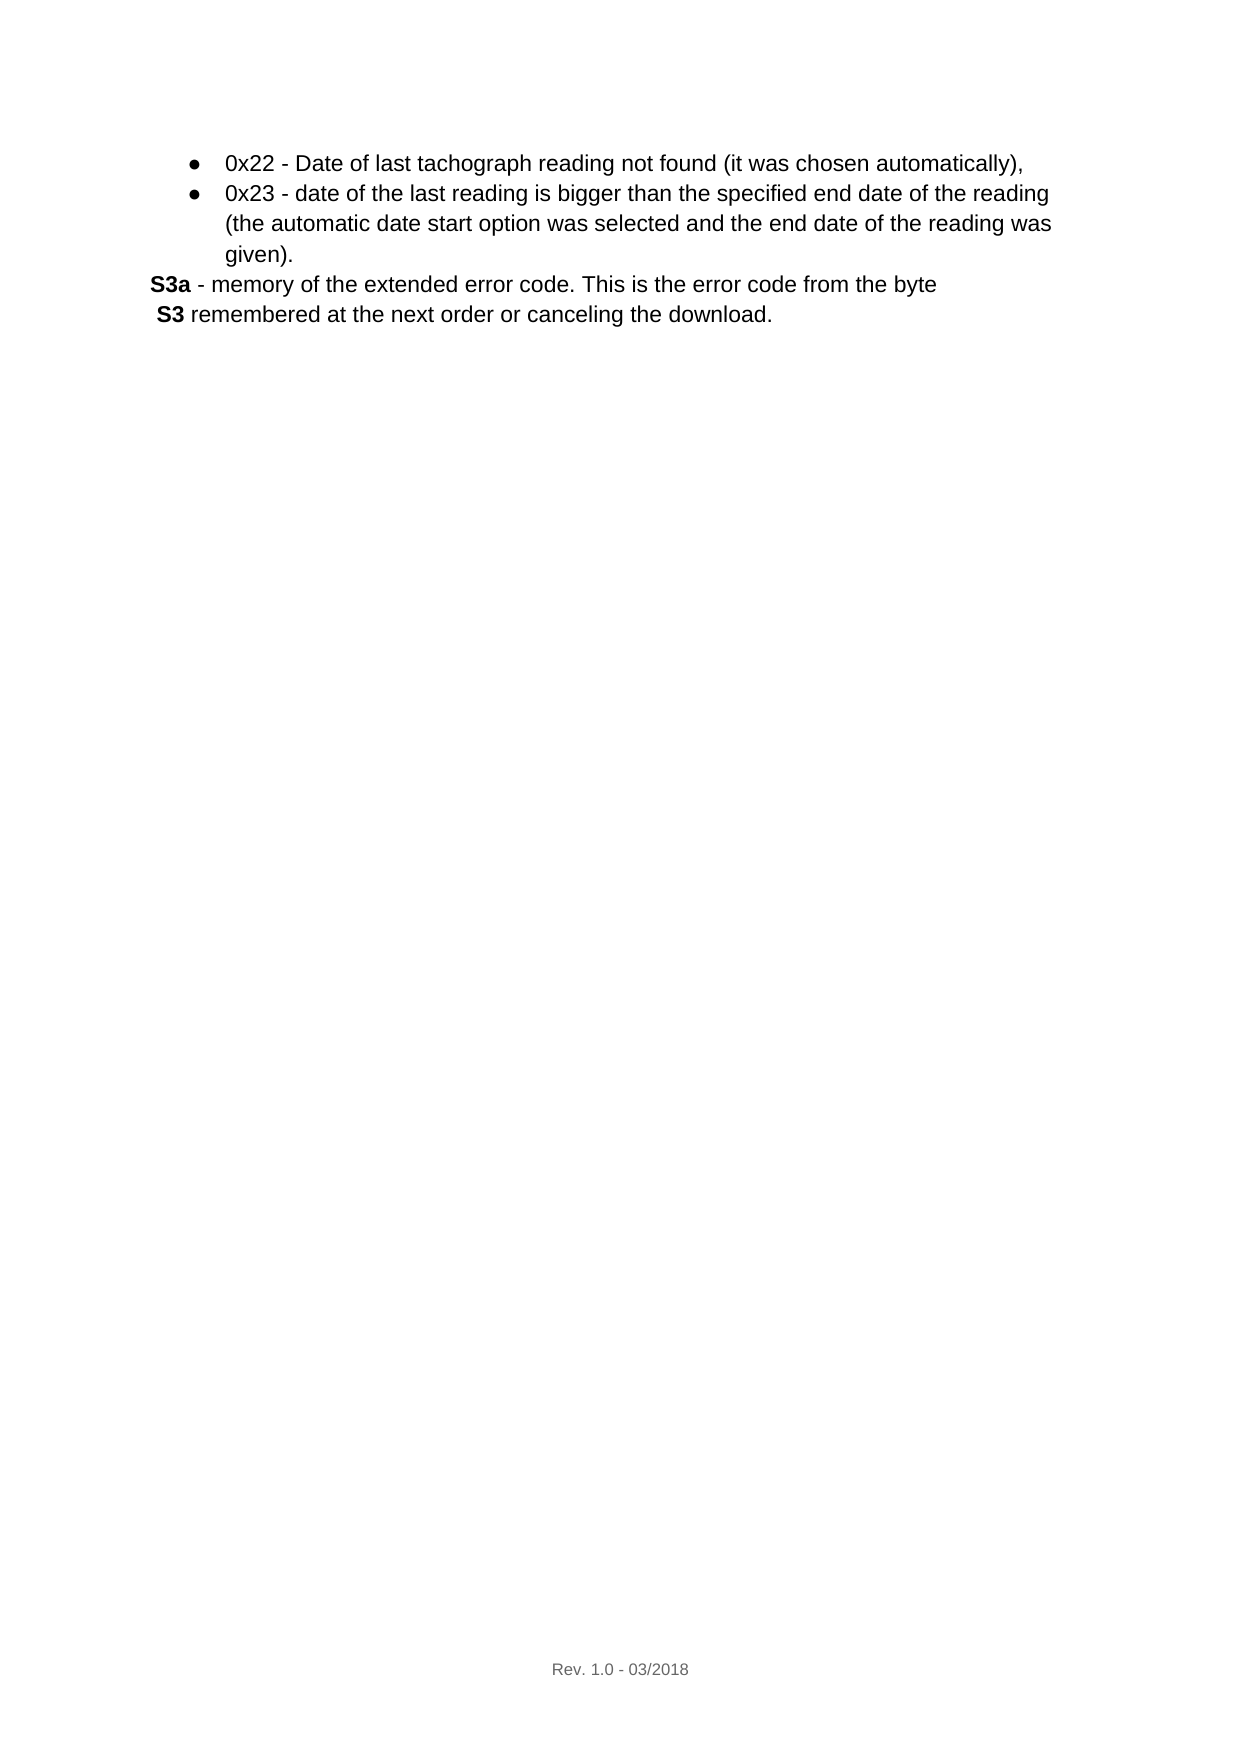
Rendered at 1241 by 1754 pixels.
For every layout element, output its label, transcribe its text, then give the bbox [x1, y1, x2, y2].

list 0x23 - date of the last reading is bigger than the specified end date of the reading (the automatic date start option was selected and the end date of the reading was given). [187, 180, 1090, 267]
text S3a - memory of the extended error code. This is the error code from the byte [150, 271, 1090, 297]
text S3 remembered at the next order or canceling the download. [150, 301, 1090, 327]
list 0x22 - Date of last tachograph reading not found (it was chosen automatically), [187, 150, 1090, 176]
